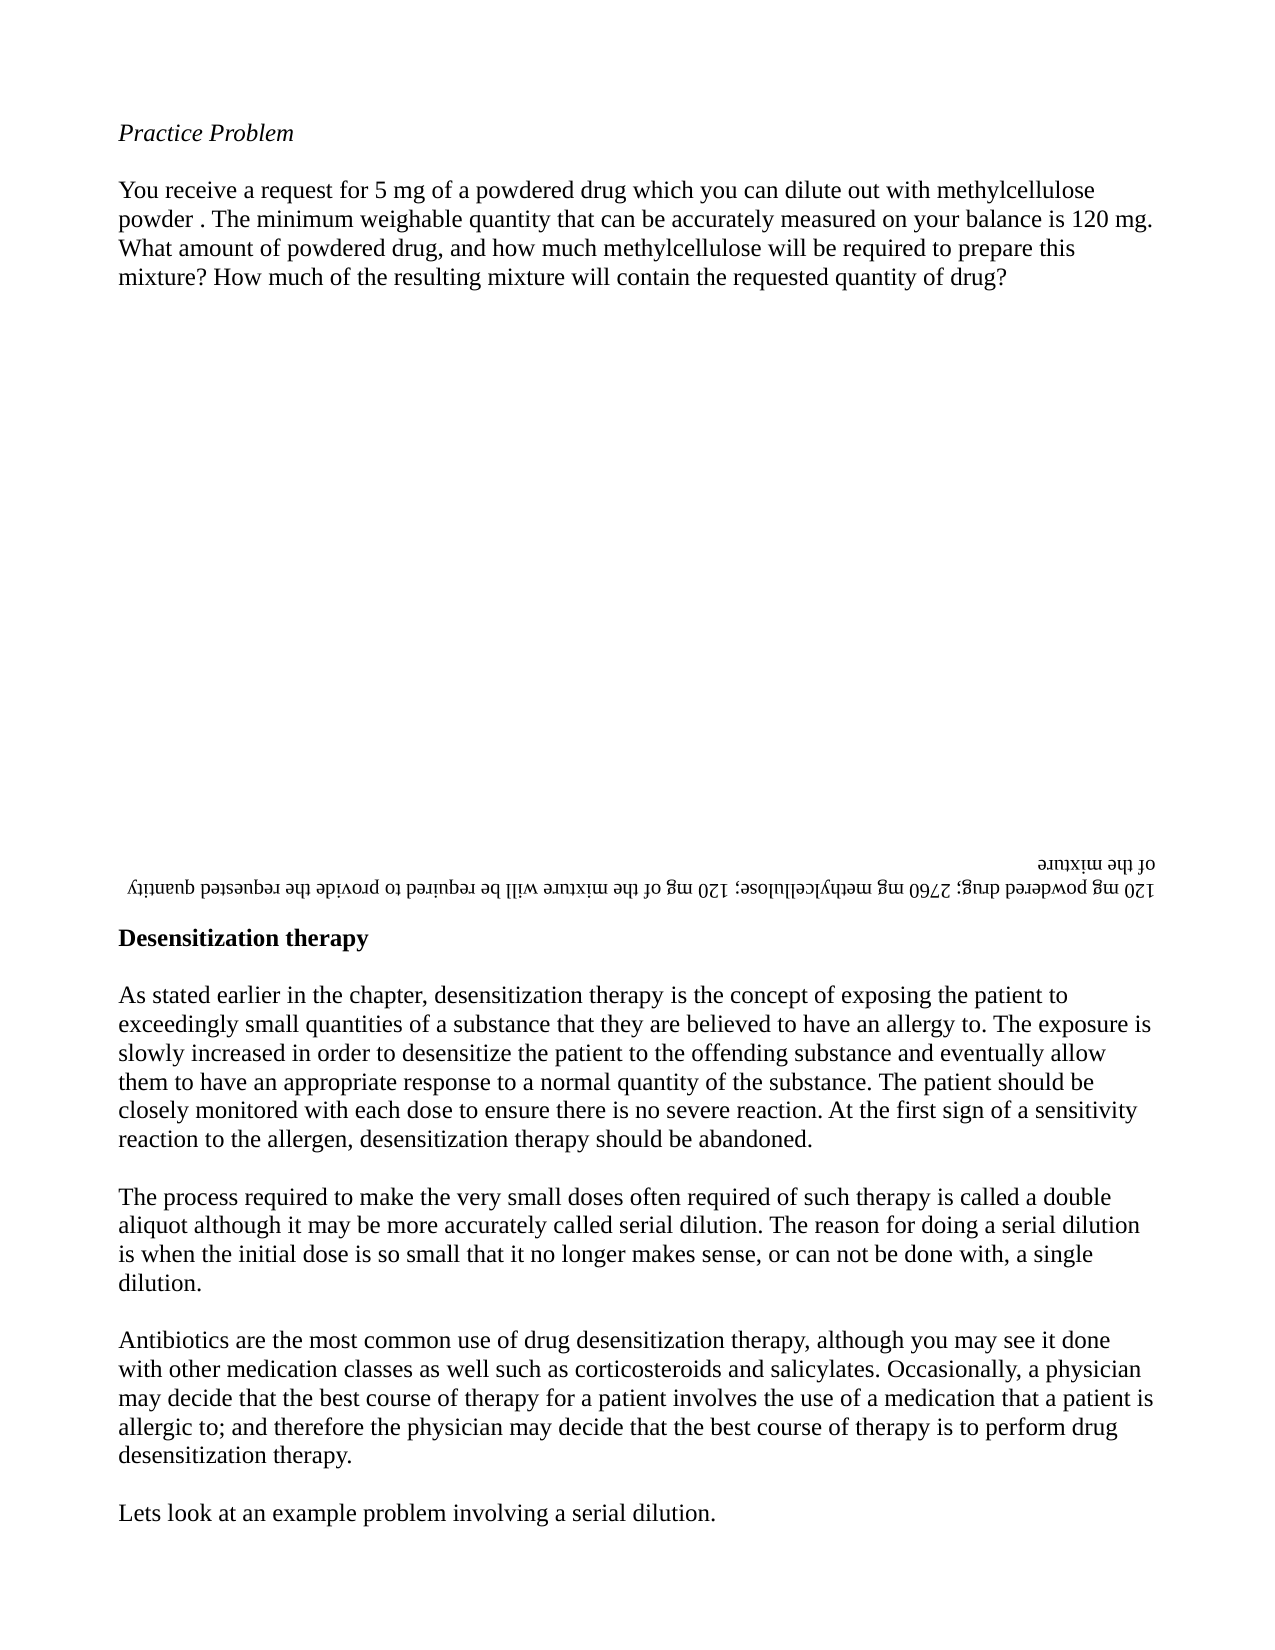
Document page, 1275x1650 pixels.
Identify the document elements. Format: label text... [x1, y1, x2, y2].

text Practice Problem [118, 118, 1157, 147]
text As stated earlier in the chapter, desensitization therapy is the concept of exposing the patient to exceedingly small quantities of a substance that they are believed to have an allergy to. The exposure is slowly increased in order to desensitize the patient to the offending substance and eventually allow them to have an appropriate response to a normal quantity of the substance. The patient should be closely monitored with each dose to ensure there is no severe reaction. At the first sign of a sensitivity reaction to the allergen, desensitization therapy should be abandoned. [118, 981, 1157, 1153]
text Lets look at an example problem involving a serial dilution. [118, 1498, 1157, 1527]
text Antibiotics are the most common use of drug desensitization therapy, although you may see it done with other medication classes as well such as corticosteroids and salicylates. Occasionally, a physician may decide that the best course of therapy for a patient involves the use of a medication that a patient is allergic to; and therefore the physician may decide that the best course of therapy is to perform drug desensitization therapy. [118, 1326, 1157, 1469]
text You receive a request for 5 mg of a powdered drug which you can dilute out with methylcellulose powder . The minimum weighable quantity that can be accurately measured on your balance is 120 mg. What amount of powdered drug, and how much methylcellulose will be required to prepare this mixture? How much of the resulting mixture will contain the requested quantity of drug? [118, 176, 1157, 291]
text The process required to make the very small doses often required of such therapy is called a double aliquot although it may be more accurately called serial dilution. The reason for doing a serial dilution is when the initial dose is so small that it no longer makes sense, or can not be done with, a single dilution. [118, 1182, 1157, 1297]
text Desensitization therapy [118, 923, 1157, 952]
